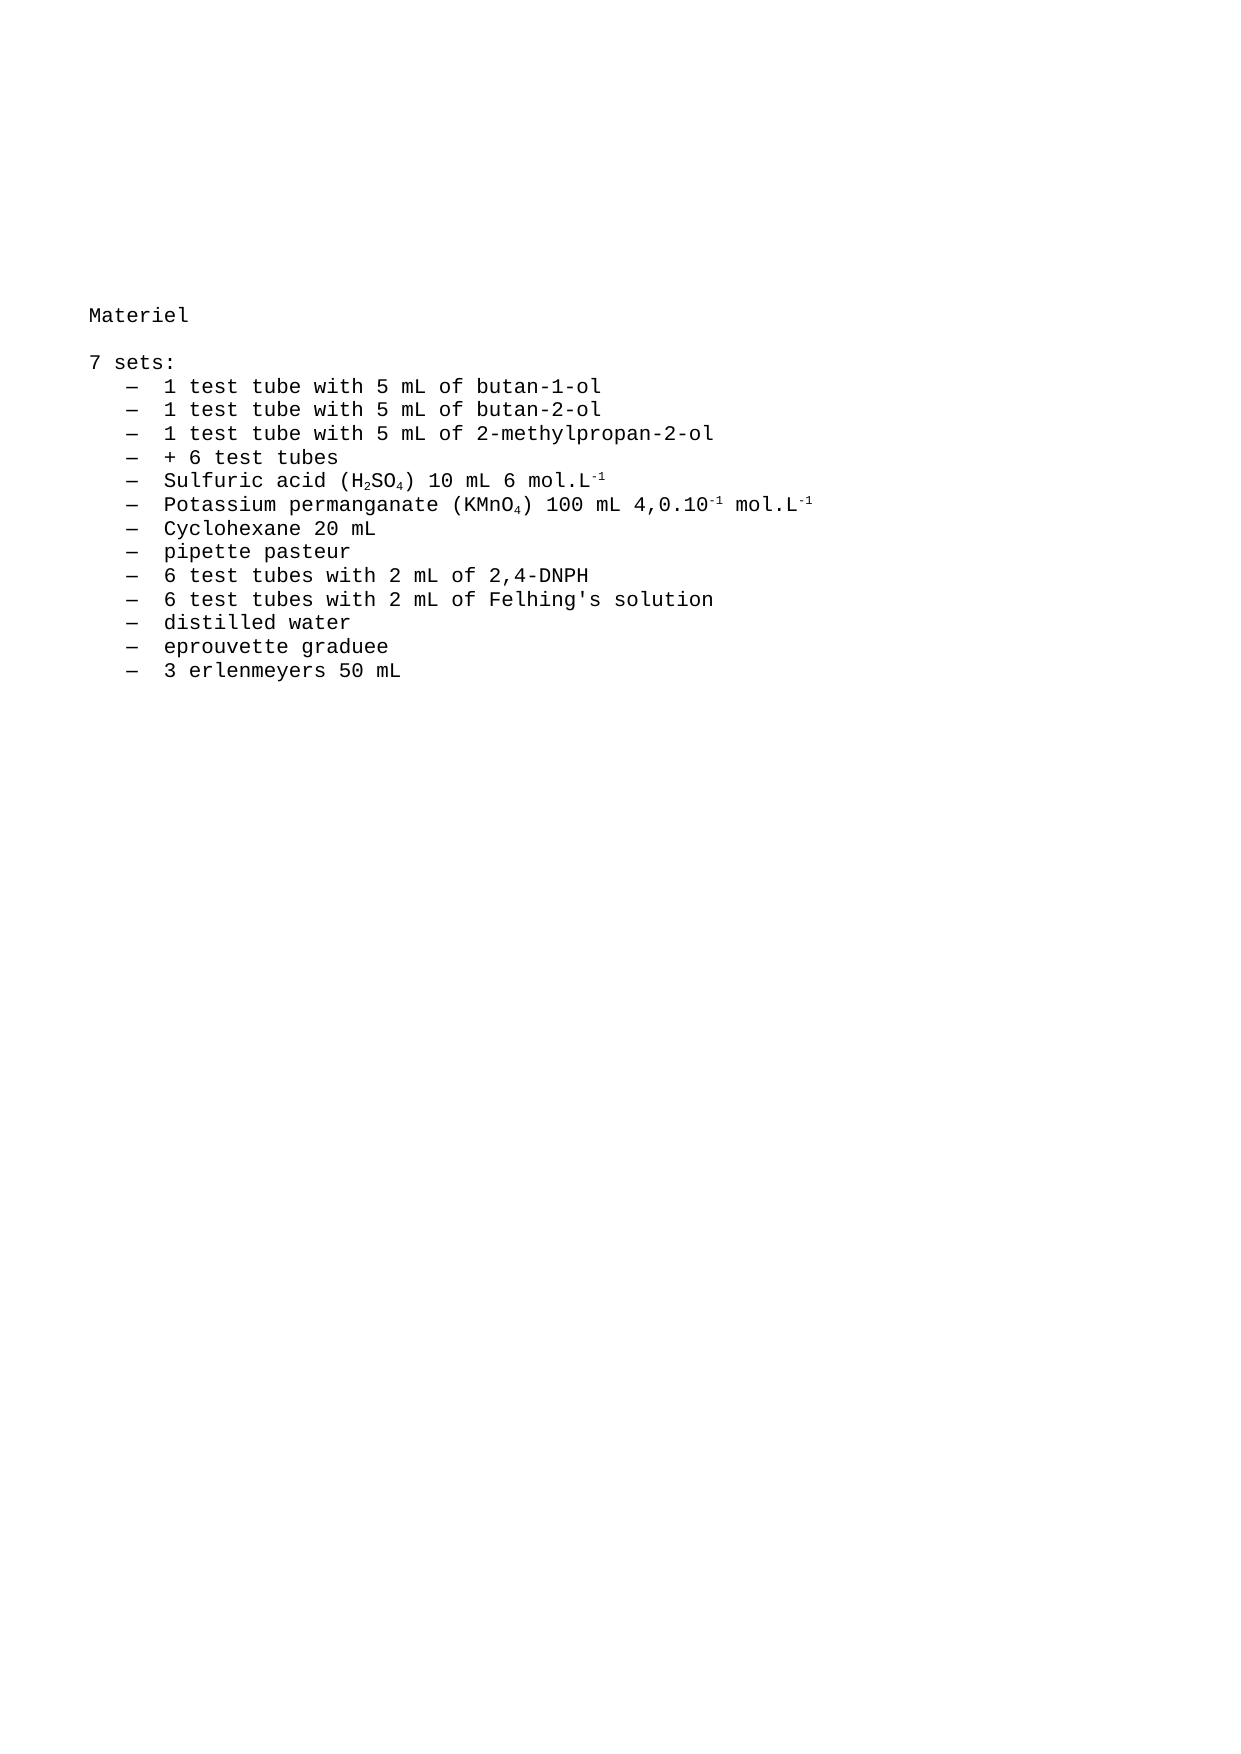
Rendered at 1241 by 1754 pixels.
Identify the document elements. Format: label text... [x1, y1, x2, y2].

list distilled water [126, 612, 1181, 636]
text Materiel [88, 305, 1181, 328]
list 6 test tubes with 2 mL of 2,4-DNPH [126, 565, 1181, 589]
list eprouvette graduee [126, 636, 1181, 659]
list + 6 test tubes [126, 447, 1181, 470]
list Potassium permanganate (KMnO4) 100 mL 4,0.10-1 mol.L-1 [126, 494, 1181, 518]
list 1 test tube with 5 mL of butan-2-ol [126, 399, 1181, 423]
list Cyclohexane 20 mL [126, 518, 1181, 541]
text 7 sets: [88, 352, 1181, 376]
list 3 erlenmeyers 50 mL [126, 659, 1181, 683]
list 6 test tubes with 2 mL of Felhing's solution [126, 589, 1181, 612]
list 1 test tube with 5 mL of 2-methylpropan-2-ol [126, 423, 1181, 447]
list pipette pasteur [126, 541, 1181, 565]
list Sulfuric acid (H2SO4) 10 mL 6 mol.L-1 [126, 470, 1181, 494]
list 1 test tube with 5 mL of butan-1-ol [126, 376, 1181, 399]
